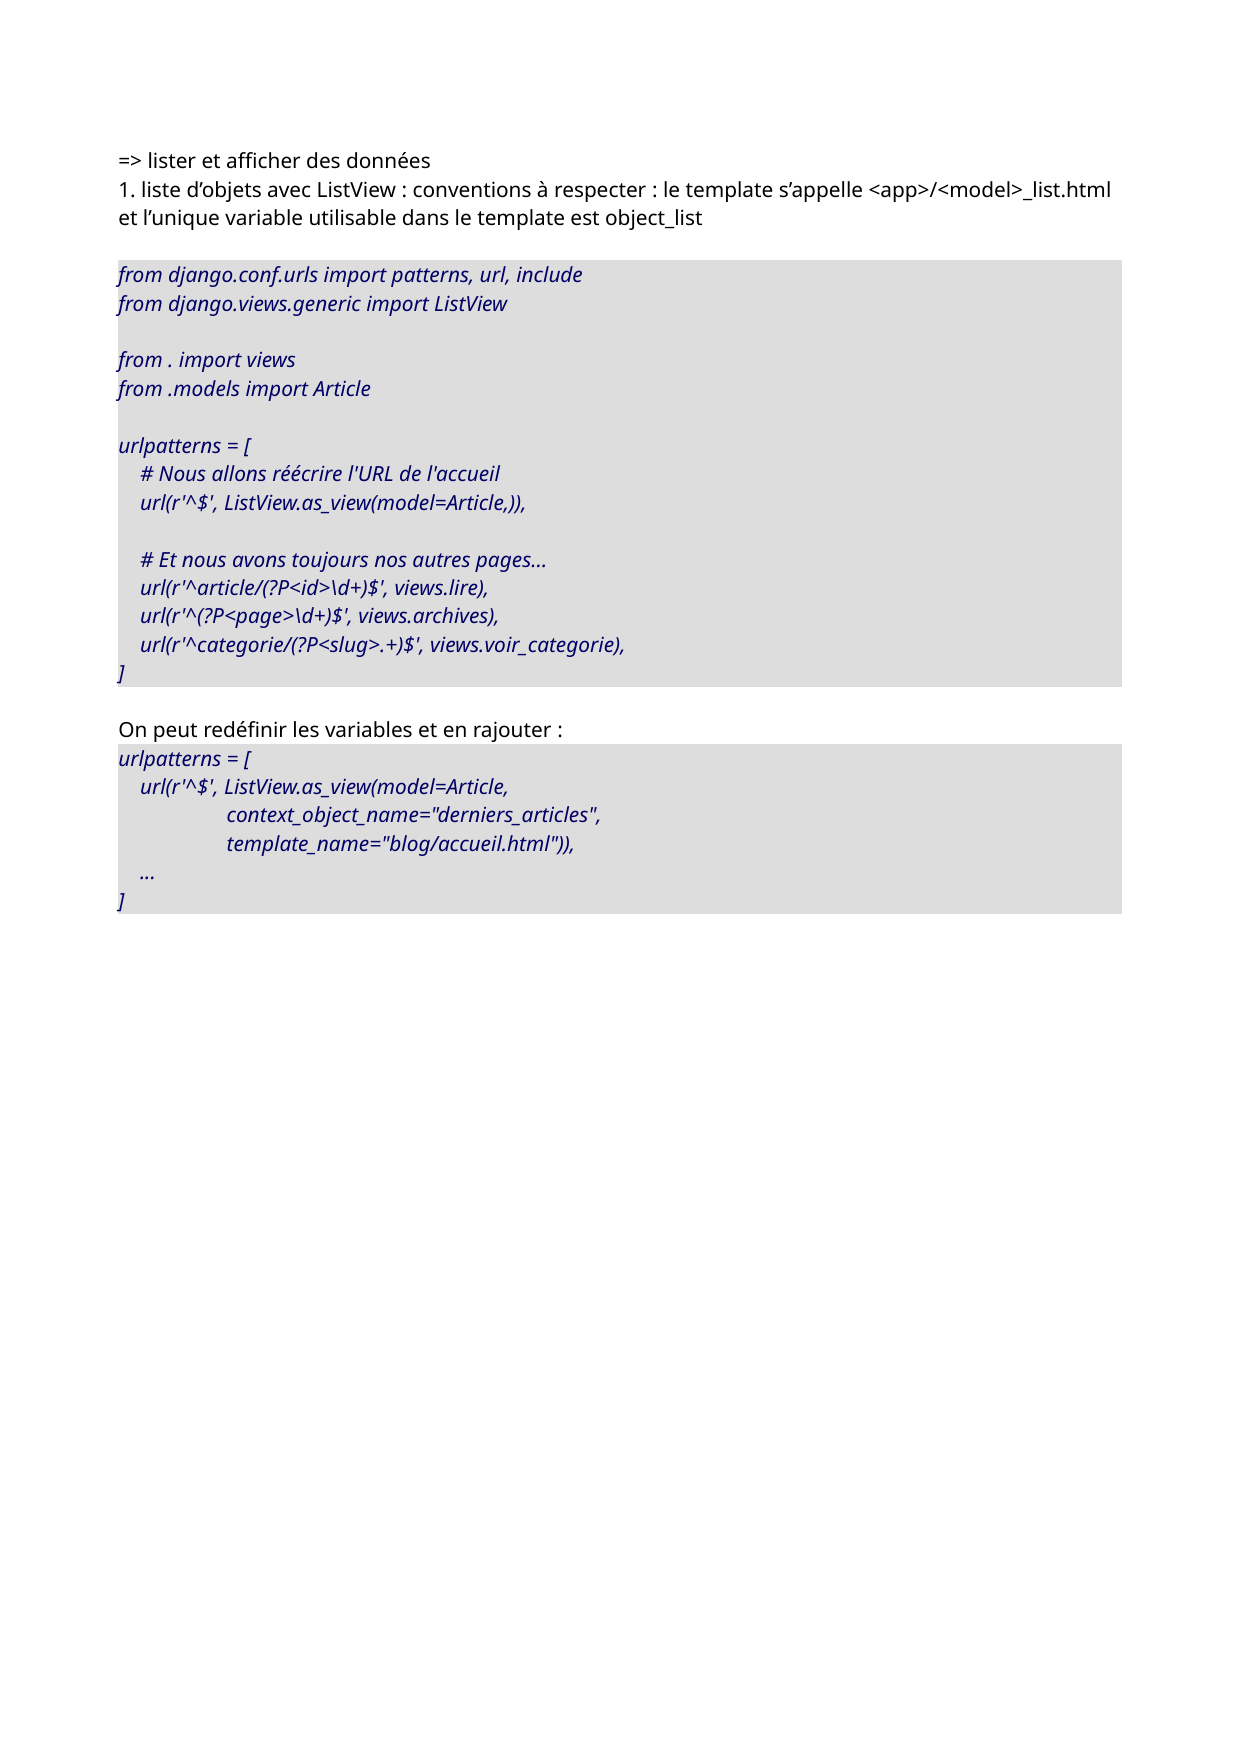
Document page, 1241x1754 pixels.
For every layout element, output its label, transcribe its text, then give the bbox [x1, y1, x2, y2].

text # Nous allons réécrire l'URL de l'accueil [118, 459, 1122, 488]
text => lister et afficher des données [118, 147, 1122, 175]
text from . import views [118, 346, 1122, 374]
text from django.views.generic import ListView [118, 289, 1122, 317]
text url(r'^categorie/(?P<slug>.+)$', views.voir_categorie), [118, 630, 1122, 658]
text ] [118, 886, 1122, 914]
text context_object_name="derniers_articles", [118, 801, 1122, 829]
text ... [118, 857, 1122, 886]
text template_name="blog/accueil.html")), [118, 829, 1122, 857]
text urlpatterns = [ [118, 744, 1122, 772]
text url(r'^(?P<page>\d+)$', views.archives), [118, 602, 1122, 630]
text On peut redéfinir les variables et en rajouter : [118, 715, 1122, 744]
text from django.conf.urls import patterns, url, include [118, 260, 1122, 289]
text # Et nous avons toujours nos autres pages… [118, 545, 1122, 573]
text url(r'^$', ListView.as_view(model=Article,)), [118, 488, 1122, 516]
text from .models import Article [118, 374, 1122, 402]
text 1. liste d’objets avec ListView : conventions à respecter : le template s’appelle <app>/<model>_list.html et l’unique variable utilisable dans le template est object_list [118, 175, 1122, 232]
text urlpatterns = [ [118, 431, 1122, 459]
text ] [118, 658, 1122, 687]
text url(r'^article/(?P<id>\d+)$', views.lire), [118, 573, 1122, 602]
text url(r'^$', ListView.as_view(model=Article, [118, 772, 1122, 801]
